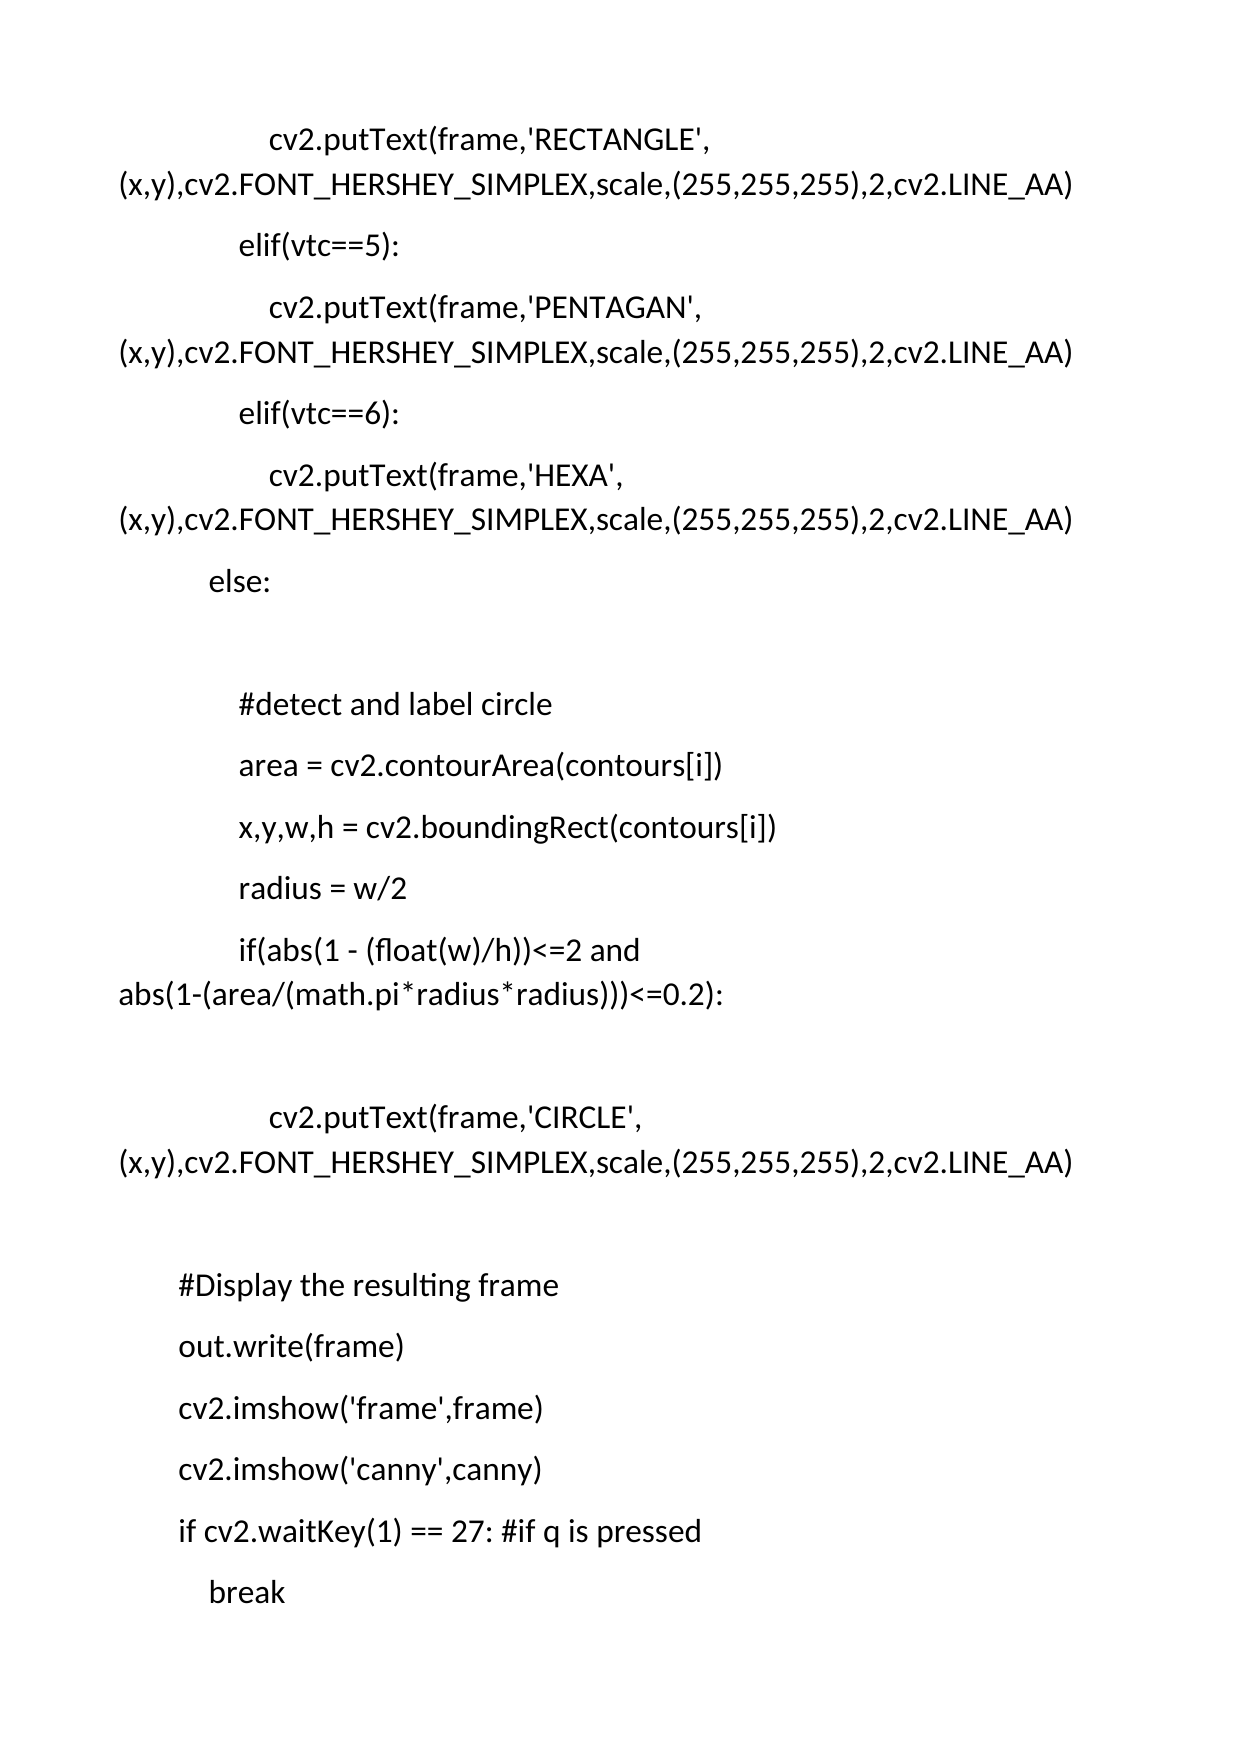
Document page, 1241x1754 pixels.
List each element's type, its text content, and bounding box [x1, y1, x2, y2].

text cv2.imshow('frame',frame) [118, 1387, 1122, 1428]
text cv2.putText(frame,'HEXA',(x,y),cv2.FONT_HERSHEY_SIMPLEX,scale,(255,255,255),2,cv2.LINE_AA) [118, 453, 1122, 539]
text else: [118, 560, 1122, 601]
text out.write(frame) [118, 1325, 1122, 1366]
text #detect and label circle [118, 683, 1122, 723]
text if cv2.waitKey(1) == 27: #if q is pressed [118, 1510, 1122, 1551]
text elif(vtc==5): [118, 224, 1122, 265]
text break [118, 1571, 1122, 1612]
text elif(vtc==6): [118, 392, 1122, 433]
text if(abs(1 - (float(w)/h))<=2 and abs(1-(area/(math.pi*radius*radius)))<=0.2): [118, 928, 1122, 1014]
text #Display the resulting frame [118, 1264, 1122, 1305]
text cv2.putText(frame,'CIRCLE',(x,y),cv2.FONT_HERSHEY_SIMPLEX,scale,(255,255,255),2,cv2.LINE_AA) [118, 1096, 1122, 1182]
text x,y,w,h = cv2.boundingRect(contours[i]) [118, 806, 1122, 846]
text cv2.putText(frame,'PENTAGAN',(x,y),cv2.FONT_HERSHEY_SIMPLEX,scale,(255,255,255),2,cv2.LINE_AA) [118, 286, 1122, 371]
text radius = w/2 [118, 867, 1122, 908]
text cv2.putText(frame,'RECTANGLE',(x,y),cv2.FONT_HERSHEY_SIMPLEX,scale,(255,255,255),2,cv2.LINE_AA) [118, 118, 1122, 204]
text cv2.imshow('canny',canny) [118, 1448, 1122, 1489]
text area = cv2.contourArea(contours[i]) [118, 744, 1122, 785]
